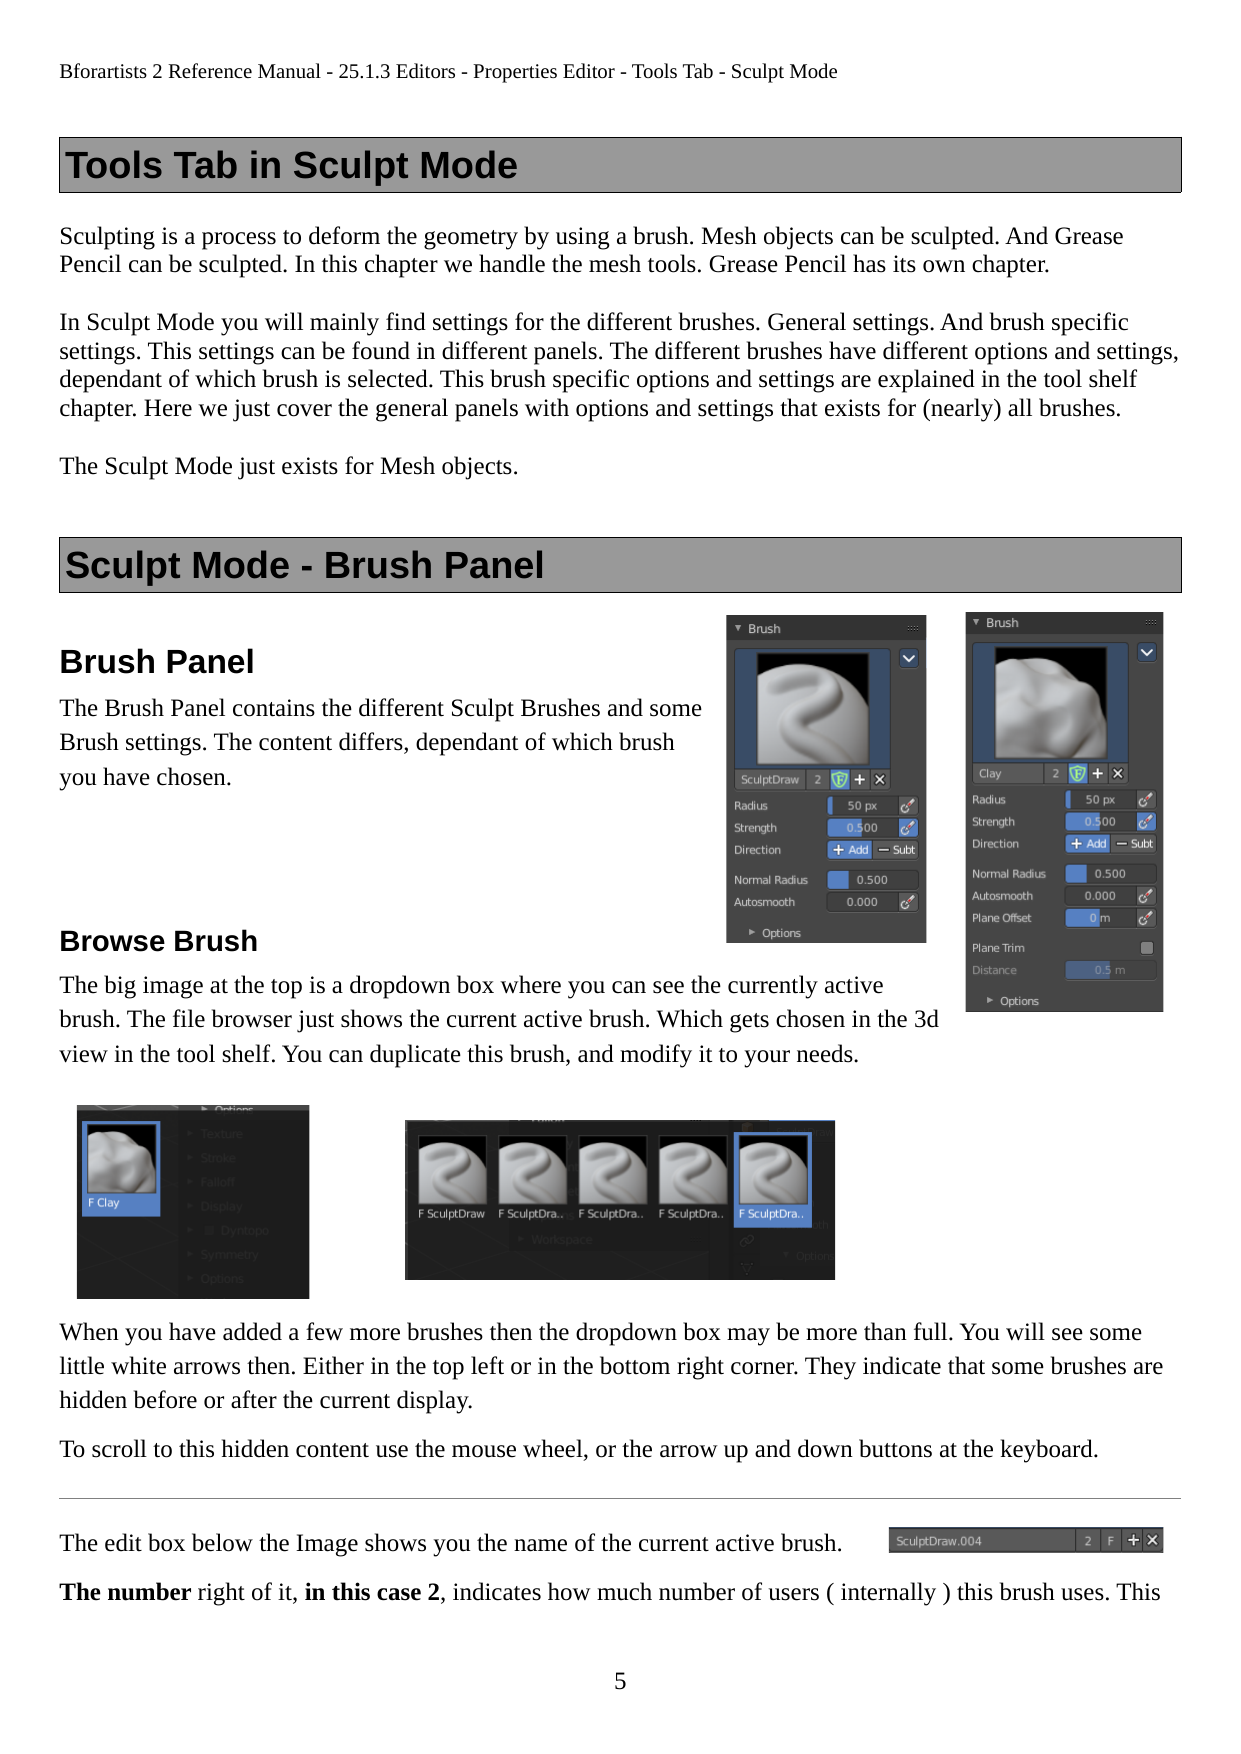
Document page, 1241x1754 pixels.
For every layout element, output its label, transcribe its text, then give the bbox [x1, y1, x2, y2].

subtitle Browse Brush [59, 924, 965, 957]
text The Brush Panel contains the different Sculpt Brushes and some Brush settings. The content differs, dependant of which brush you have chosen. [59, 693, 726, 791]
text [927, 693, 965, 791]
table_header Sculpt Mode - Brush Panel [60, 538, 1181, 592]
subtitle Brush Panel [59, 642, 726, 681]
text When you have added a few more brushes then the dropdown box may be more than full. You will see some little white arrows then. Either in the top left or in the bottom right corner. They indicate that some brushes are hidden before or after the current display. [59, 1088, 1181, 1414]
text The big image at the top is a dropdown box where you can see the currently active brush. The file browser just shows the current active brush. Which gets chosen in the 3d view in the tool shelf. You can duplicate this brush, and modify it to your needs. [59, 970, 1181, 1068]
picture [888, 1527, 1164, 1553]
subtitle [1164, 924, 1181, 957]
text In Sculpt Mode you will mainly find settings for the different brushes. General settings. And brush specific settings. This settings can be found in different panels. The different brushes have different options and settings, dependant of which brush is selected. This brush specific options and settings are explained in the tool shelf chapter. Here we just cover the general panels with options and settings that exists for (nearly) all brushes. [59, 307, 1181, 422]
table_header Tools Tab in Sculpt Mode [60, 138, 1181, 192]
text The Sculpt Mode just exists for Mesh objects. [59, 451, 1181, 479]
subtitle [1164, 642, 1181, 681]
picture [76, 1105, 310, 1299]
picture [965, 612, 1164, 1012]
picture [726, 615, 927, 943]
text Sculpting is a process to deform the geometry by using a brush. Mesh objects can be sculpted. And Grease Pencil can be sculpted. In this chapter we handle the mesh tools. Grease Pencil has its own chapter. [59, 221, 1181, 278]
subtitle [927, 642, 965, 681]
picture [405, 1120, 836, 1280]
text The number right of it, in this case 2, indicates how much number of users ( internally ) this brush uses. This [59, 1577, 1181, 1606]
text To scroll to this hidden content use the mouse wheel, or the arrow up and down buttons at the keyboard. [59, 1434, 1181, 1463]
text The edit box below the Image shows you the name of the current active brush. [59, 1528, 1181, 1557]
